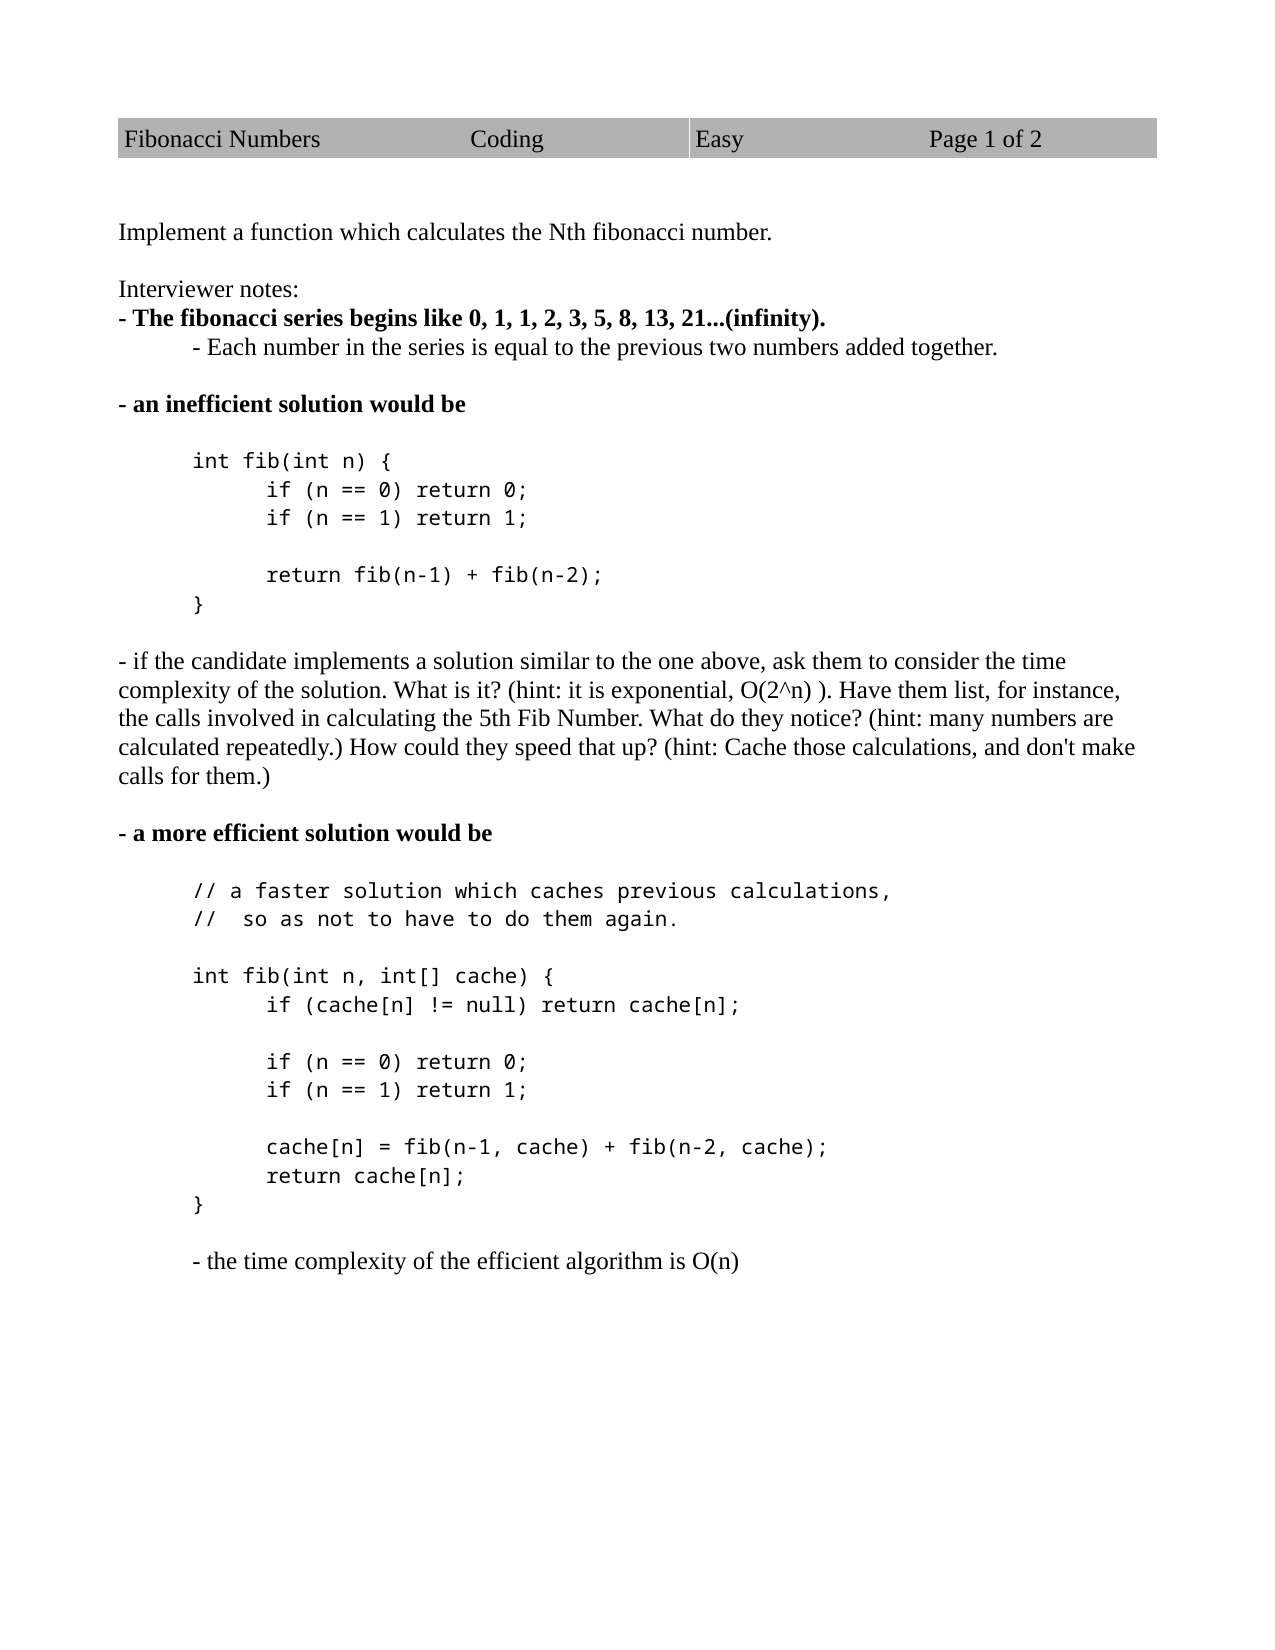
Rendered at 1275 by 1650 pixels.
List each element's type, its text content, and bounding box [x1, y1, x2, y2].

text cache[n] = fib(n-1, cache) + fib(n-2, cache); return cache[n]; [266, 1132, 1157, 1189]
text int fib(int n) { [192, 418, 1157, 475]
text - an inefficient solution would be [118, 389, 1157, 418]
text if (n == 0) return 0; if (n == 1) return 1; [266, 475, 1157, 532]
text - the time complexity of the efficient algorithm is O(n) [118, 1246, 1157, 1332]
text if (n == 0) return 0; if (n == 1) return 1; [266, 1047, 1157, 1132]
text - if the candidate implements a solution similar to the one above, ask them to consider the time complexity of the solution. What is it? (hint: it is exponential, O(2^n) ). Have them list, for instance, the calls involved in calculating the 5th Fib Number. What do they notice? (hint: many numbers are calculated repeatedly.) How could they speed that up? (hint: Cache those calculations, and don't make calls for them.) [118, 646, 1157, 790]
text } [192, 1189, 1157, 1246]
text return fib(n-1) + fib(n-2); [266, 561, 1157, 589]
text Implement a function which calculates the Nth fibonacci number. Interviewer notes: - The fibonacci series begins like 0, 1, 1, 2, 3, 5, 8, 13, 21...(infinity). [118, 217, 1157, 332]
text } [192, 589, 1157, 646]
text // so as not to have to do them again. [118, 904, 1157, 933]
text int fib(int n, int[] cache) { if (cache[n] != null) return cache[n]; [192, 962, 1157, 1018]
text - Each number in the series is equal to the previous two numbers added together. [118, 332, 1157, 360]
text // a faster solution which caches previous calculations, [118, 876, 1157, 904]
text - a more efficient solution would be [118, 818, 1157, 847]
